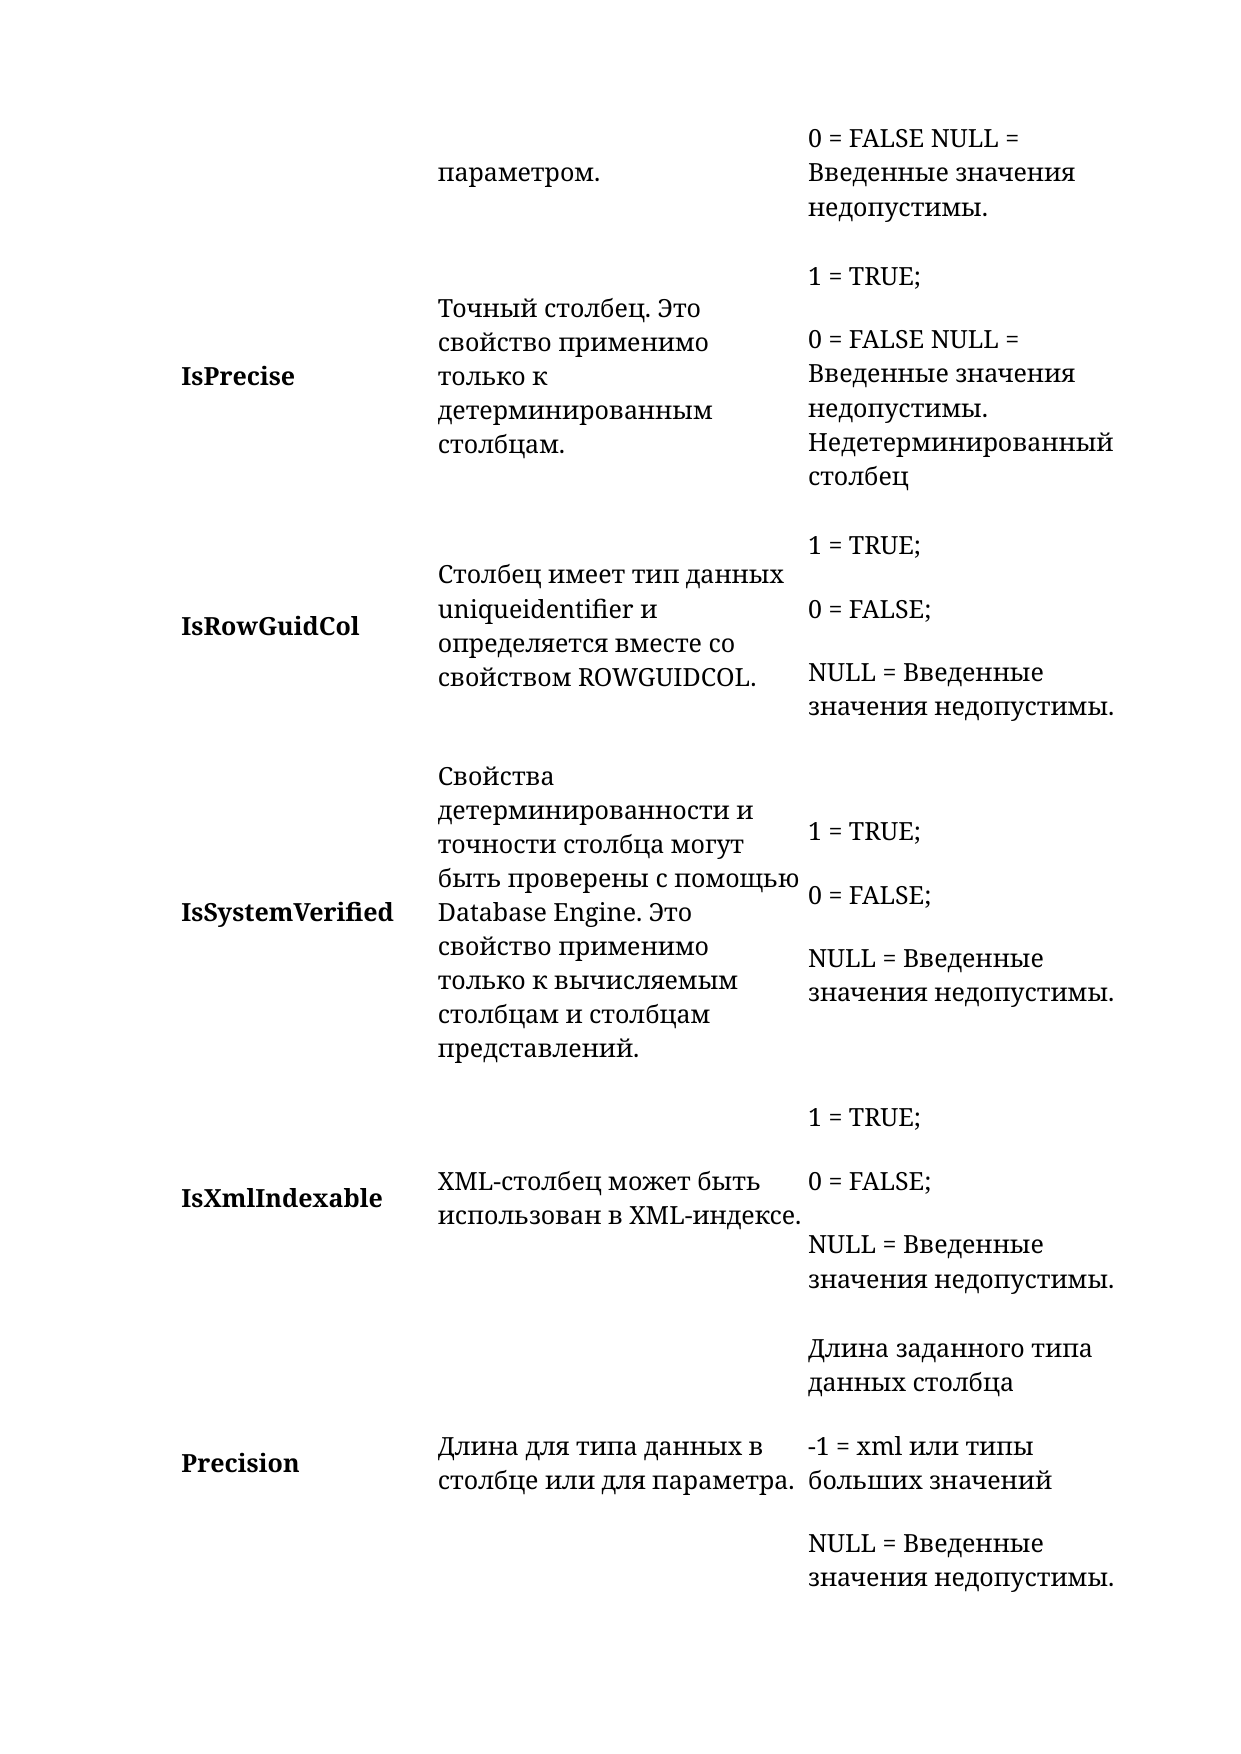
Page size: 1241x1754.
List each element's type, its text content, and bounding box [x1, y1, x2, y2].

table_cell IsXmlIndexable [178, 1097, 435, 1328]
table_cell 1 = TRUE; 0 = FALSE; NULL = Введенные значения недопустимы. [805, 1097, 1122, 1328]
table_cell IsRowGuidCol [178, 525, 435, 755]
table_cell [178, 118, 435, 256]
table_cell параметром. [435, 118, 805, 256]
table_cell 1 = TRUE; 0 = FALSE NULL = Введенные значения недопустимы. Недетерминированный столбец [805, 256, 1122, 525]
table_cell IsPrecise [178, 256, 435, 525]
table_cell 0 = FALSE NULL = Введенные значения недопустимы. [805, 118, 1122, 256]
table_cell Длина для типа данных в столбце или для параметра. [435, 1328, 805, 1626]
table_cell IsSystemVerified [178, 755, 435, 1097]
table_cell Свойства детерминированности и точности столбца могут быть проверены с помощью Database Engine. Это свойство применимо только к вычисляемым столбцам и столбцам представлений. [435, 755, 805, 1097]
table_cell Длина заданного типа данных столбца -1 = xml или типы больших значений NULL = Введенные значения недопустимы. [805, 1328, 1122, 1626]
table_cell 1 = TRUE; 0 = FALSE; NULL = Введенные значения недопустимы. [805, 525, 1122, 755]
table_cell Точный столбец. Это свойство применимо только к детерминированным столбцам. [435, 256, 805, 525]
table_cell Столбец имеет тип данных uniqueidentifier и определяется вместе со свойством ROWGUIDCOL. [435, 525, 805, 755]
table_cell 1 = TRUE; 0 = FALSE; NULL = Введенные значения недопустимы. [805, 755, 1122, 1097]
table_cell Precision [178, 1328, 435, 1626]
table_cell XML-столбец может быть использован в XML-индексе. [435, 1097, 805, 1328]
